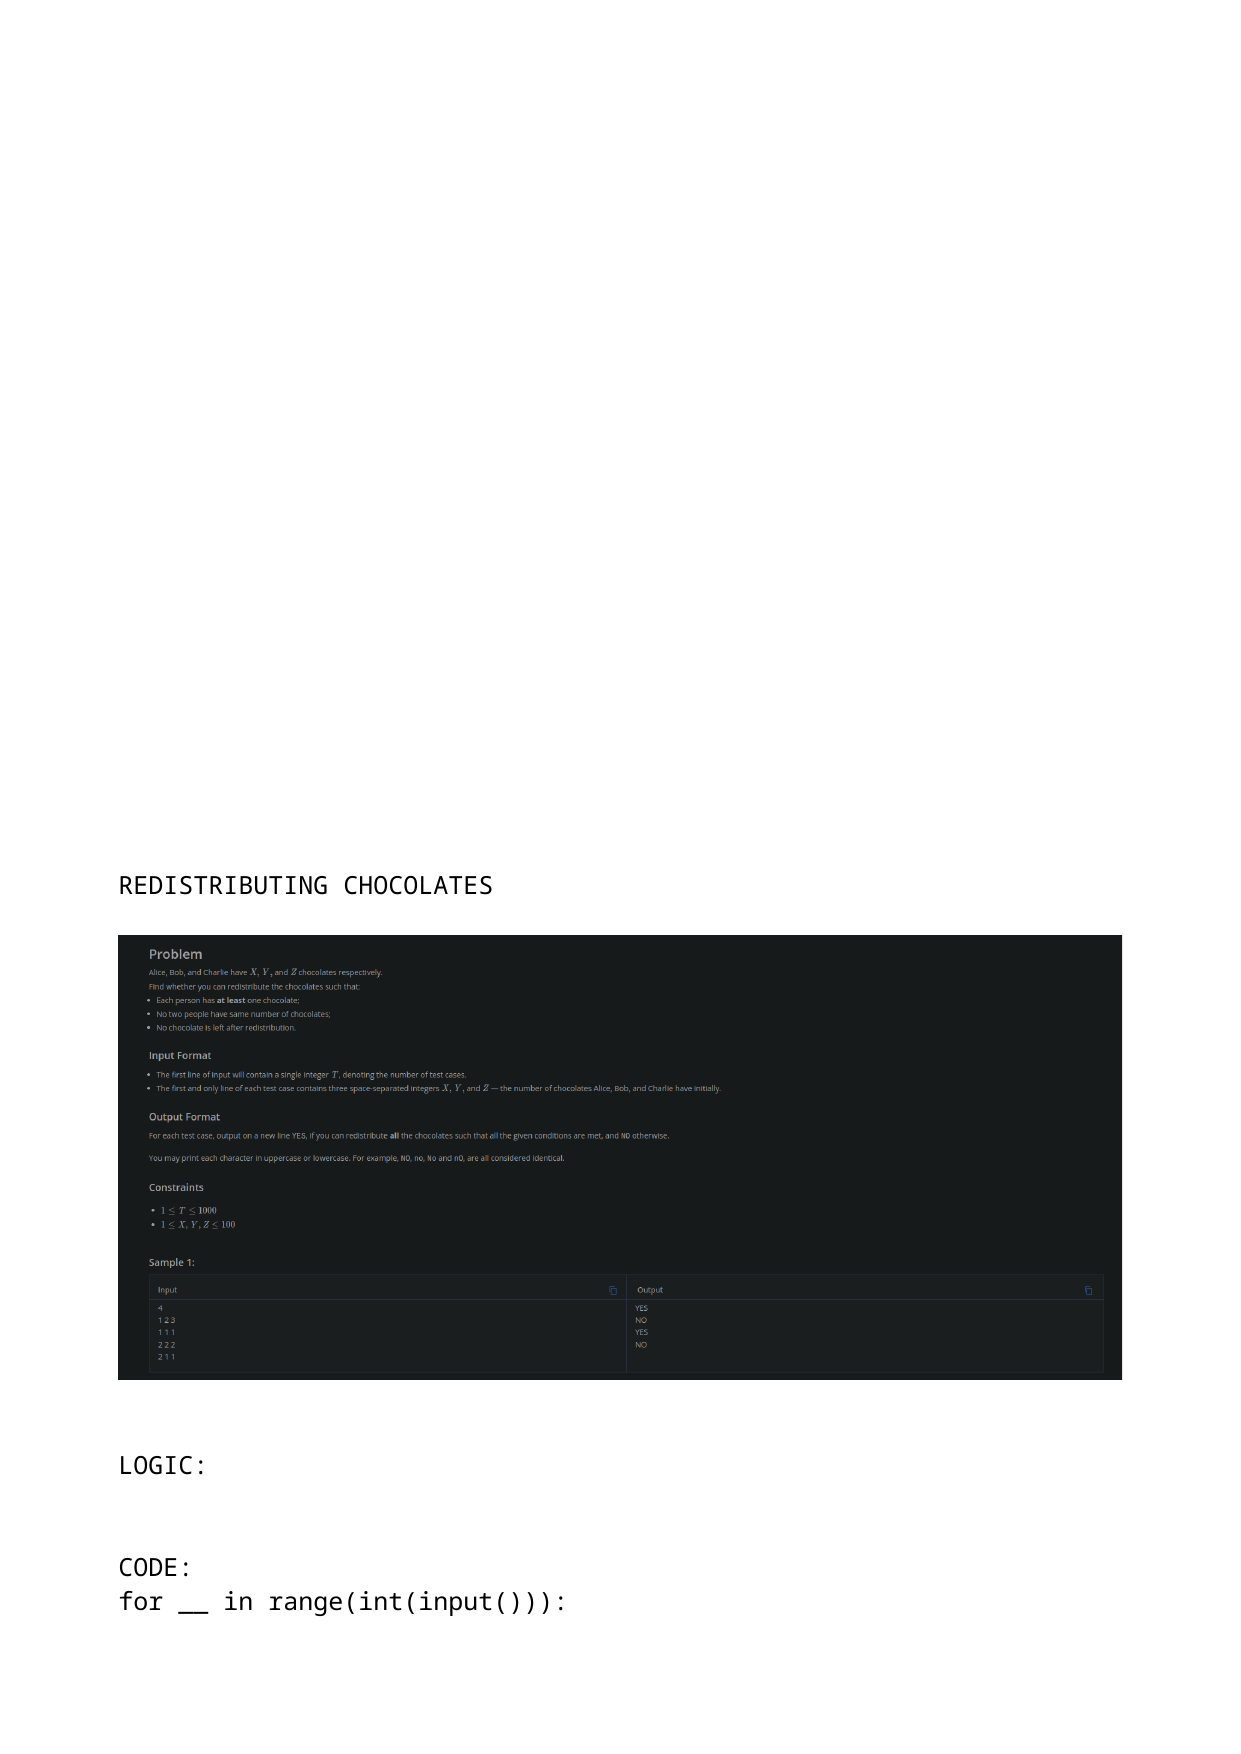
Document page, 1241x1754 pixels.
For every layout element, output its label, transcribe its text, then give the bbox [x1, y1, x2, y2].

text for __ in range(int(input())): [118, 1583, 1122, 1618]
text CODE: [118, 1549, 1122, 1583]
text LOGIC: [118, 1447, 1122, 1481]
picture [118, 935, 1123, 1380]
text REDISTRIBUTING CHOCOLATES [118, 867, 1122, 902]
